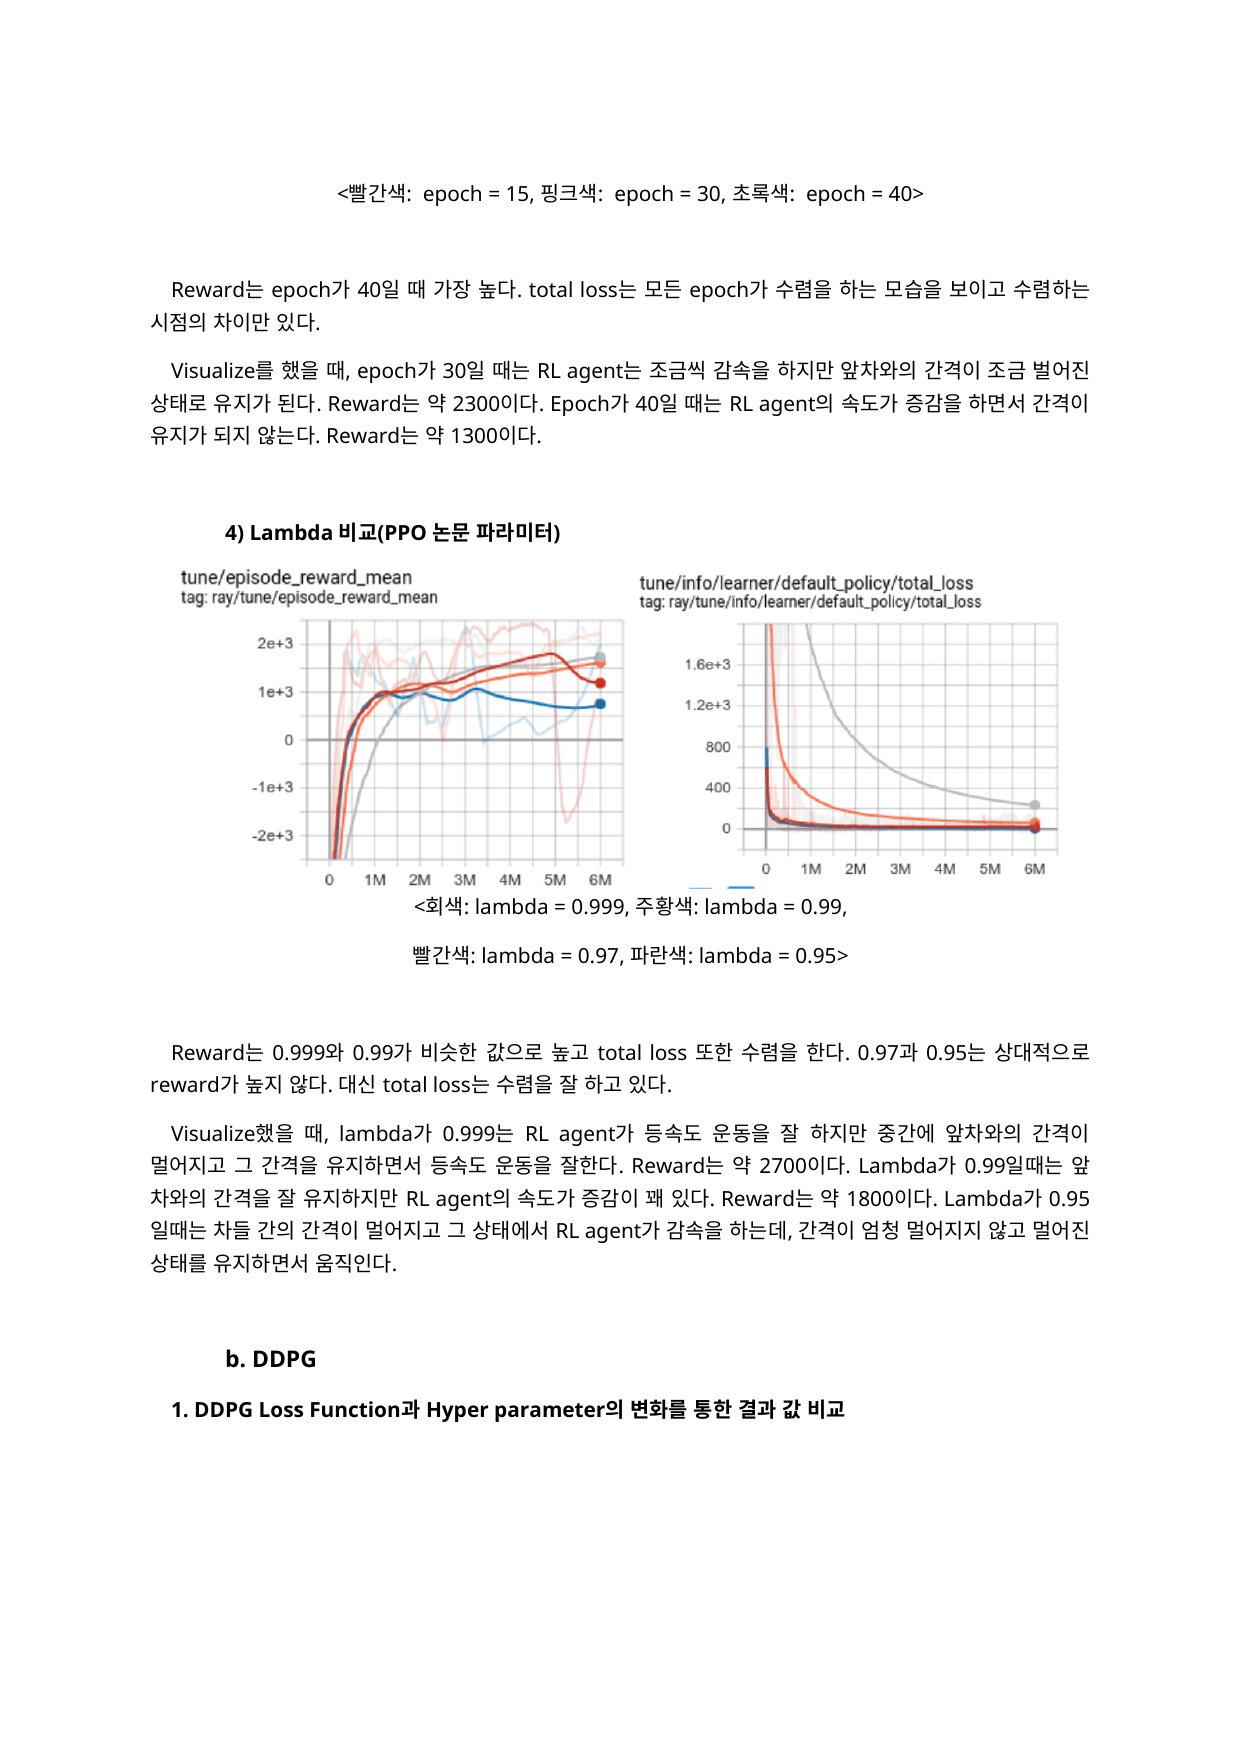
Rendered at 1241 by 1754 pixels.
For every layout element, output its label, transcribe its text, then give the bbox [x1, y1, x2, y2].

text 빨간색: lambda = 0.97, 파란색: lambda = 0.95> [150, 940, 1090, 970]
text 4) Lambda 비교(PPO 논문 파라미터) [150, 516, 1090, 546]
text Reward는 epoch가 40일 때 가장 높다. total loss는 모든 epoch가 수렴을 하는 모습을 보이고 수렴하는 시점의 차이만 있다. [150, 273, 1090, 336]
text <회색: lambda = 0.999, 주황색: lambda = 0.99, [150, 565, 1090, 921]
text Reward는 0.999와 0.99가 비슷한 값으로 높고 total loss 또한 수렴을 한다. 0.97과 0.95는 상대적으로 reward가 높지 않다. 대신 total loss는 수렴을 잘 하고 있다. [150, 1036, 1090, 1098]
text Visualize했을 때, lambda가 0.999는 RL agent가 등속도 운동을 잘 하지만 중간에 앞차와의 간격이 멀어지고 그 간격을 유지하면서 등속도 운동을 잘한다. Reward는 약 2700이다. Lambda가 0.99일때는 앞 차와의 간격을 잘 유지하지만 RL agent의 속도가 증감이 꽤 있다. Reward는 약 1800이다. Lambda가 0.95일때는 차들 간의 간격이 멀어지고 그 상태에서 RL agent가 감속을 하는데, 간격이 엄청 멀어지지 않고 멀어진 상태를 유지하면서 움직인다. [150, 1117, 1090, 1277]
text b. DDPG [150, 1343, 1090, 1374]
text <빨간색: epoch = 15, 핑크색: epoch = 30, 초록색: epoch = 40> [150, 177, 1090, 207]
text Visualize를 했을 때, epoch가 30일 때는 RL agent는 조금씩 감속을 하지만 앞차와의 간격이 조금 벌어진 상태로 유지가 된다. Reward는 약 2300이다. Epoch가 40일 때는 RL agent의 속도가 증감을 하면서 간격이 유지가 되지 않는다. Reward는 약 1300이다. [150, 355, 1090, 450]
text 1. DDPG Loss Function과 Hyper parameter의 변화를 통한 결과 값 비교 [150, 1393, 1090, 1423]
